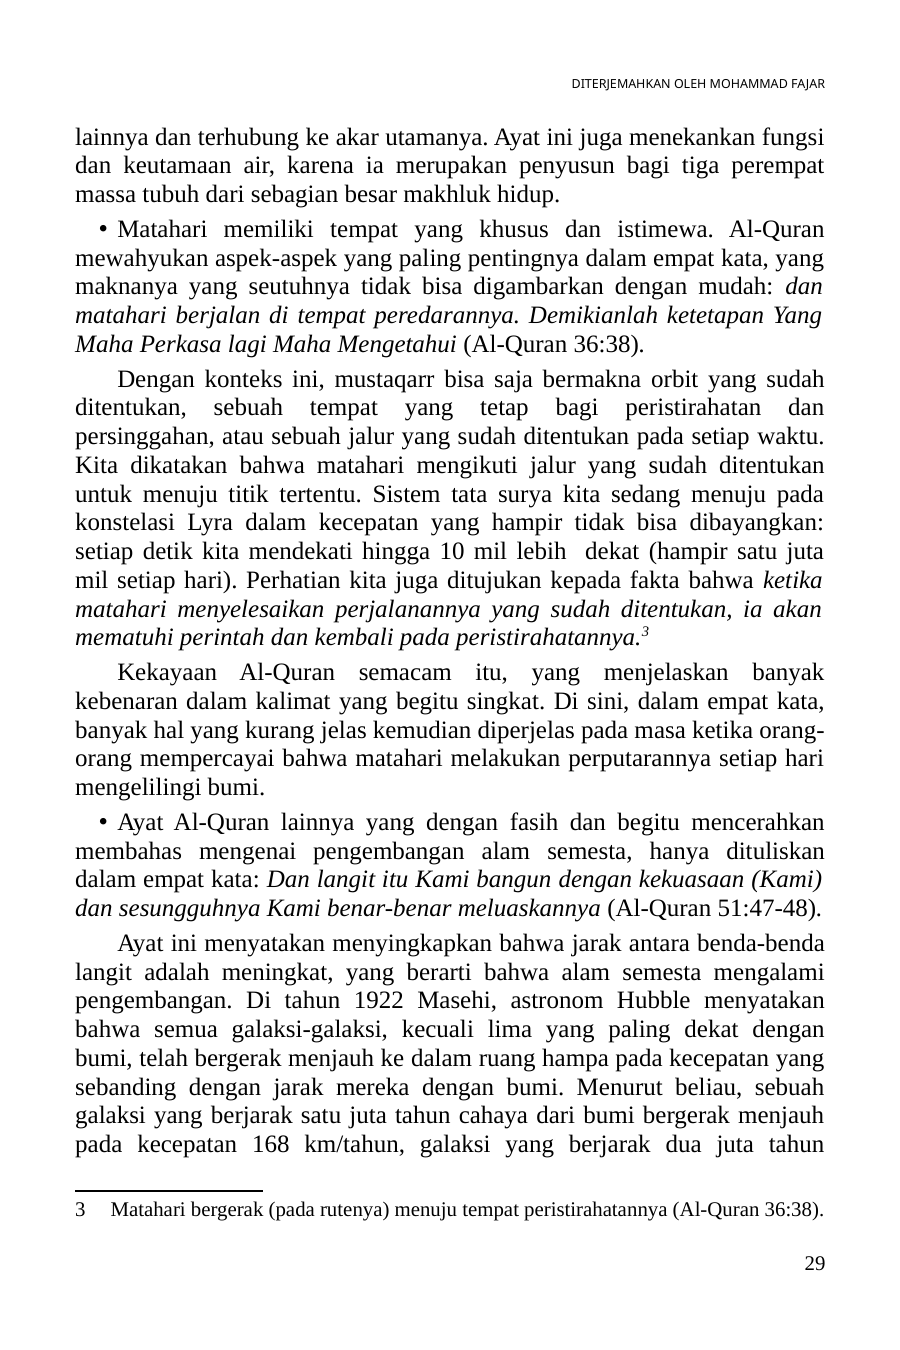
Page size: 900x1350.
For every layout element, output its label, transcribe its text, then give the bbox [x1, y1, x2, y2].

list Matahari memiliki tempat yang khusus dan istimewa. Al-Quran mewahyukan aspek-aspek yang paling pentingnya dalam empat kata, yang maknanya yang seutuhnya tidak bisa digambarkan dengan mudah: dan matahari berjalan di tempat peredarannya. Demikianlah ketetapan Yang Maha Perkasa lagi Maha Mengetahui (Al-Quran 36:38). [75, 214, 825, 358]
text Kekayaan Al-Quran semacam itu, yang menjelaskan banyak kebenaran dalam kalimat yang begitu singkat. Di sini, dalam empat kata, banyak hal yang kurang jelas kemudian diperjelas pada masa ketika orang-orang mempercayai bahwa matahari melakukan perputarannya setiap hari mengelilingi bumi. [75, 657, 825, 801]
text Ayat ini menyatakan menyingkapkan bahwa jarak antara benda-benda langit adalah meningkat, yang berarti bahwa alam semesta mengalami pengembangan. Di tahun 1922 Masehi, astronom Hubble menyatakan bahwa semua galaksi-galaksi, kecuali lima yang paling dekat dengan bumi, telah bergerak menjauh ke dalam ruang hampa pada kecepatan yang sebanding dengan jarak mereka dengan bumi. Menurut beliau, sebuah galaksi yang berjarak satu juta tahun cahaya dari bumi bergerak menjauh pada kecepatan 168 km/tahun, galaksi yang berjarak dua juta tahun [75, 928, 825, 1158]
text lainnya dan terhubung ke akar utamanya. Ayat ini juga menekankan fungsi dan keutamaan air, karena ia merupakan penyusun bagi tiga perempat massa tubuh dari sebagian besar makhluk hidup. [75, 122, 825, 208]
list Ayat Al-Quran lainnya yang dengan fasih dan begitu mencerahkan membahas mengenai pengembangan alam semesta, hanya dituliskan dalam empat kata: Dan langit itu Kami bangun dengan kekuasaan (Kami) dan sesungguhnya Kami benar-benar meluaskannya (Al-Quran 51:47-48). [75, 807, 825, 922]
text Dengan konteks ini, mustaqarr bisa saja bermakna orbit yang sudah ditentukan, sebuah tempat yang tetap bagi peristirahatan dan persinggahan, atau sebuah jalur yang sudah ditentukan pada setiap waktu. Kita dikatakan bahwa matahari mengikuti jalur yang sudah ditentukan untuk menuju titik tertentu. Sistem tata surya kita sedang menuju pada konstelasi Lyra dalam kecepatan yang hampir tidak bisa dibayangkan: setiap detik kita mendekati hingga 10 mil lebih dekat (hampir satu juta mil setiap hari). Perhatian kita juga ditujukan kepada fakta bahwa ketika matahari menyelesaikan perjalanannya yang sudah ditentukan, ia akan mematuhi perintah dan kembali pada peristirahatannya. [75, 364, 825, 651]
text Matahari bergerak (pada rutenya) menuju tempat peristirahatannya (Al-Quran 36:38). [75, 1197, 825, 1221]
